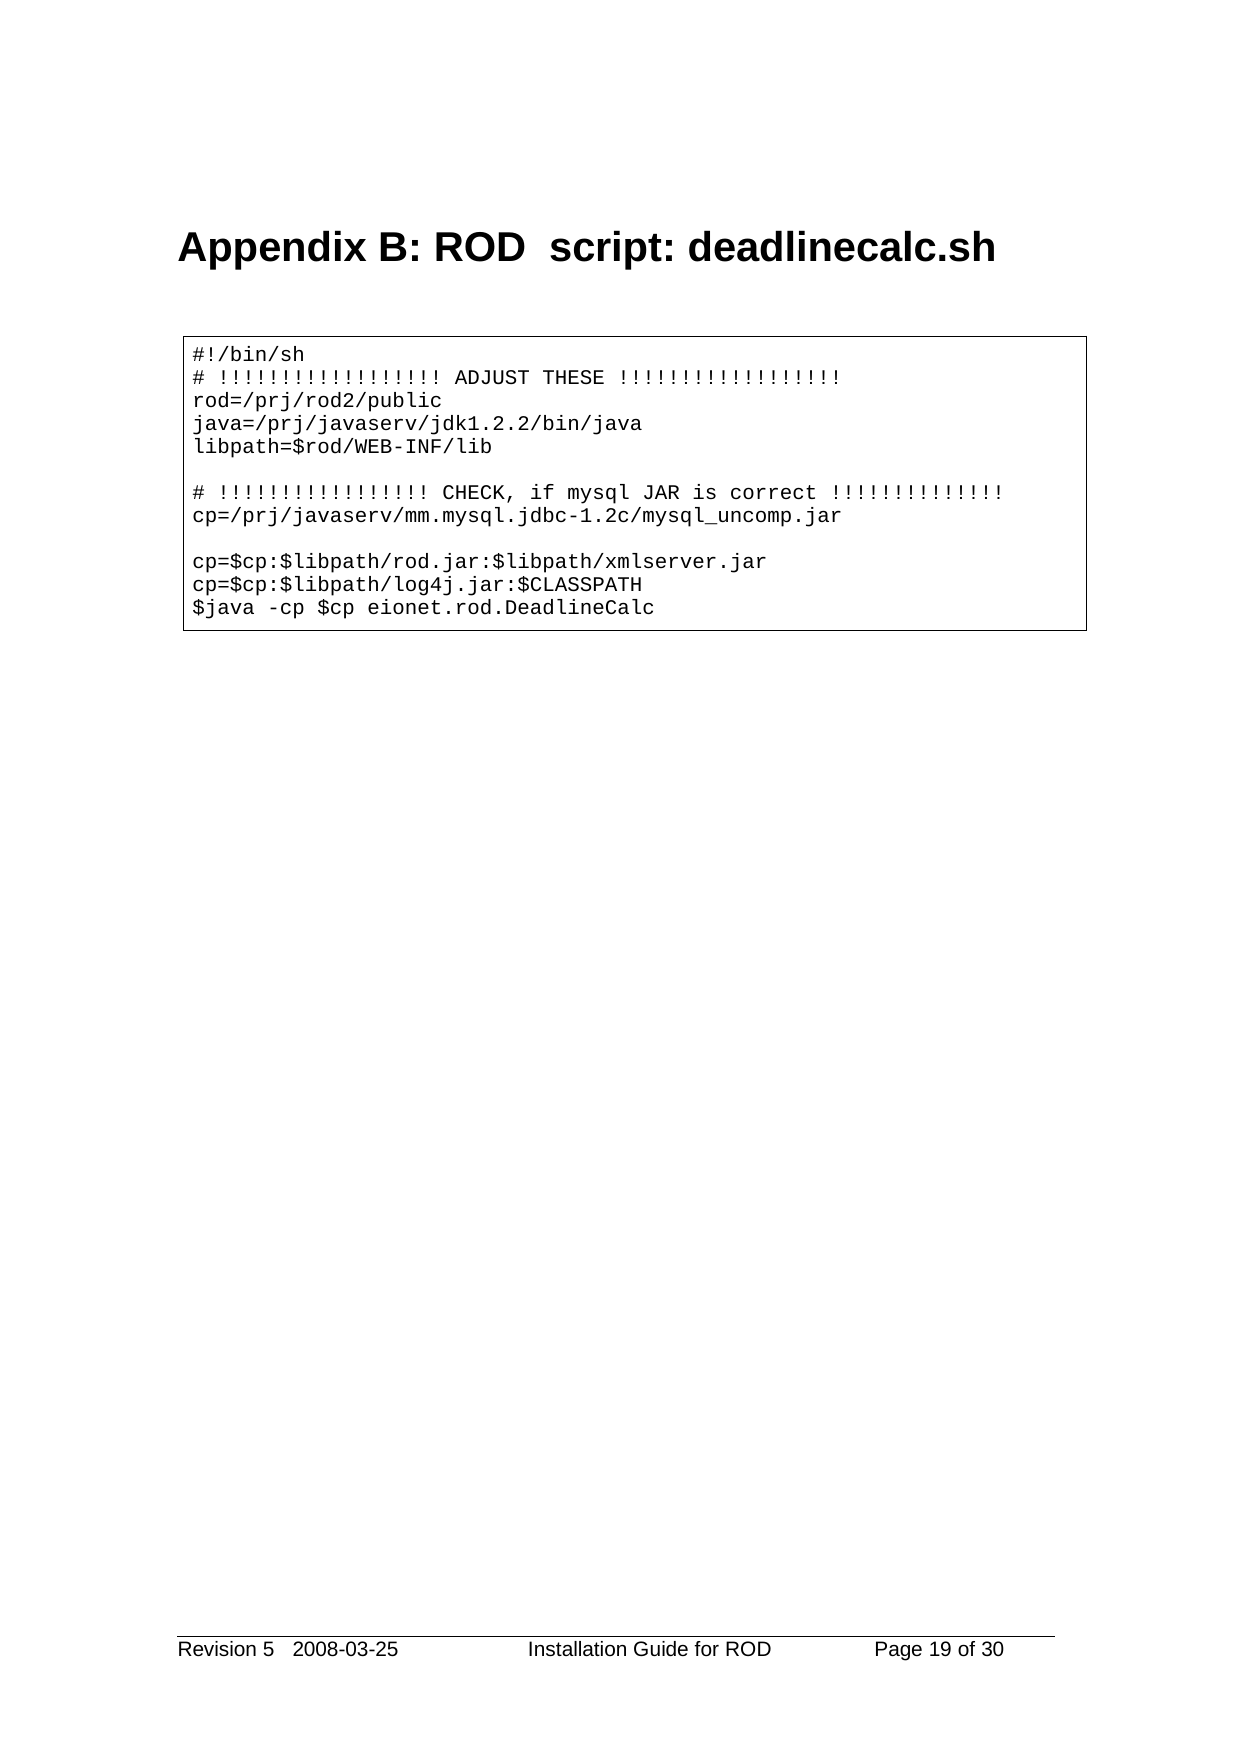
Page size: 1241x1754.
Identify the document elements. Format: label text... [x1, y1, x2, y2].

text # !!!!!!!!!!!!!!!!!! ADJUST THESE !!!!!!!!!!!!!!!!!! [184, 358, 1086, 382]
text cp=$cp:$libpath/log4j.jar:$CLASSPATH [184, 566, 1086, 589]
text #!/bin/sh [184, 337, 1086, 358]
text java=/prj/javaserv/jdk1.2.2/bin/java [184, 404, 1086, 428]
text $java -cp $cp eionet.rod.DeadlineCalc [184, 589, 1086, 630]
text cp=$cp:$libpath/rod.jar:$libpath/xmlserver.jar [184, 543, 1086, 566]
text # !!!!!!!!!!!!!!!!! CHECK, if mysql JAR is correct !!!!!!!!!!!!!! [184, 474, 1086, 497]
text rod=/prj/rod2/public [184, 382, 1086, 404]
text cp=/prj/javaserv/mm.mysql.jdbc-1.2c/mysql_uncomp.jar [184, 497, 1086, 529]
text libpath=$rod/WEB-INF/lib [184, 428, 1086, 459]
subtitle ROD script: deadlinecalc.sh [177, 222, 1092, 270]
